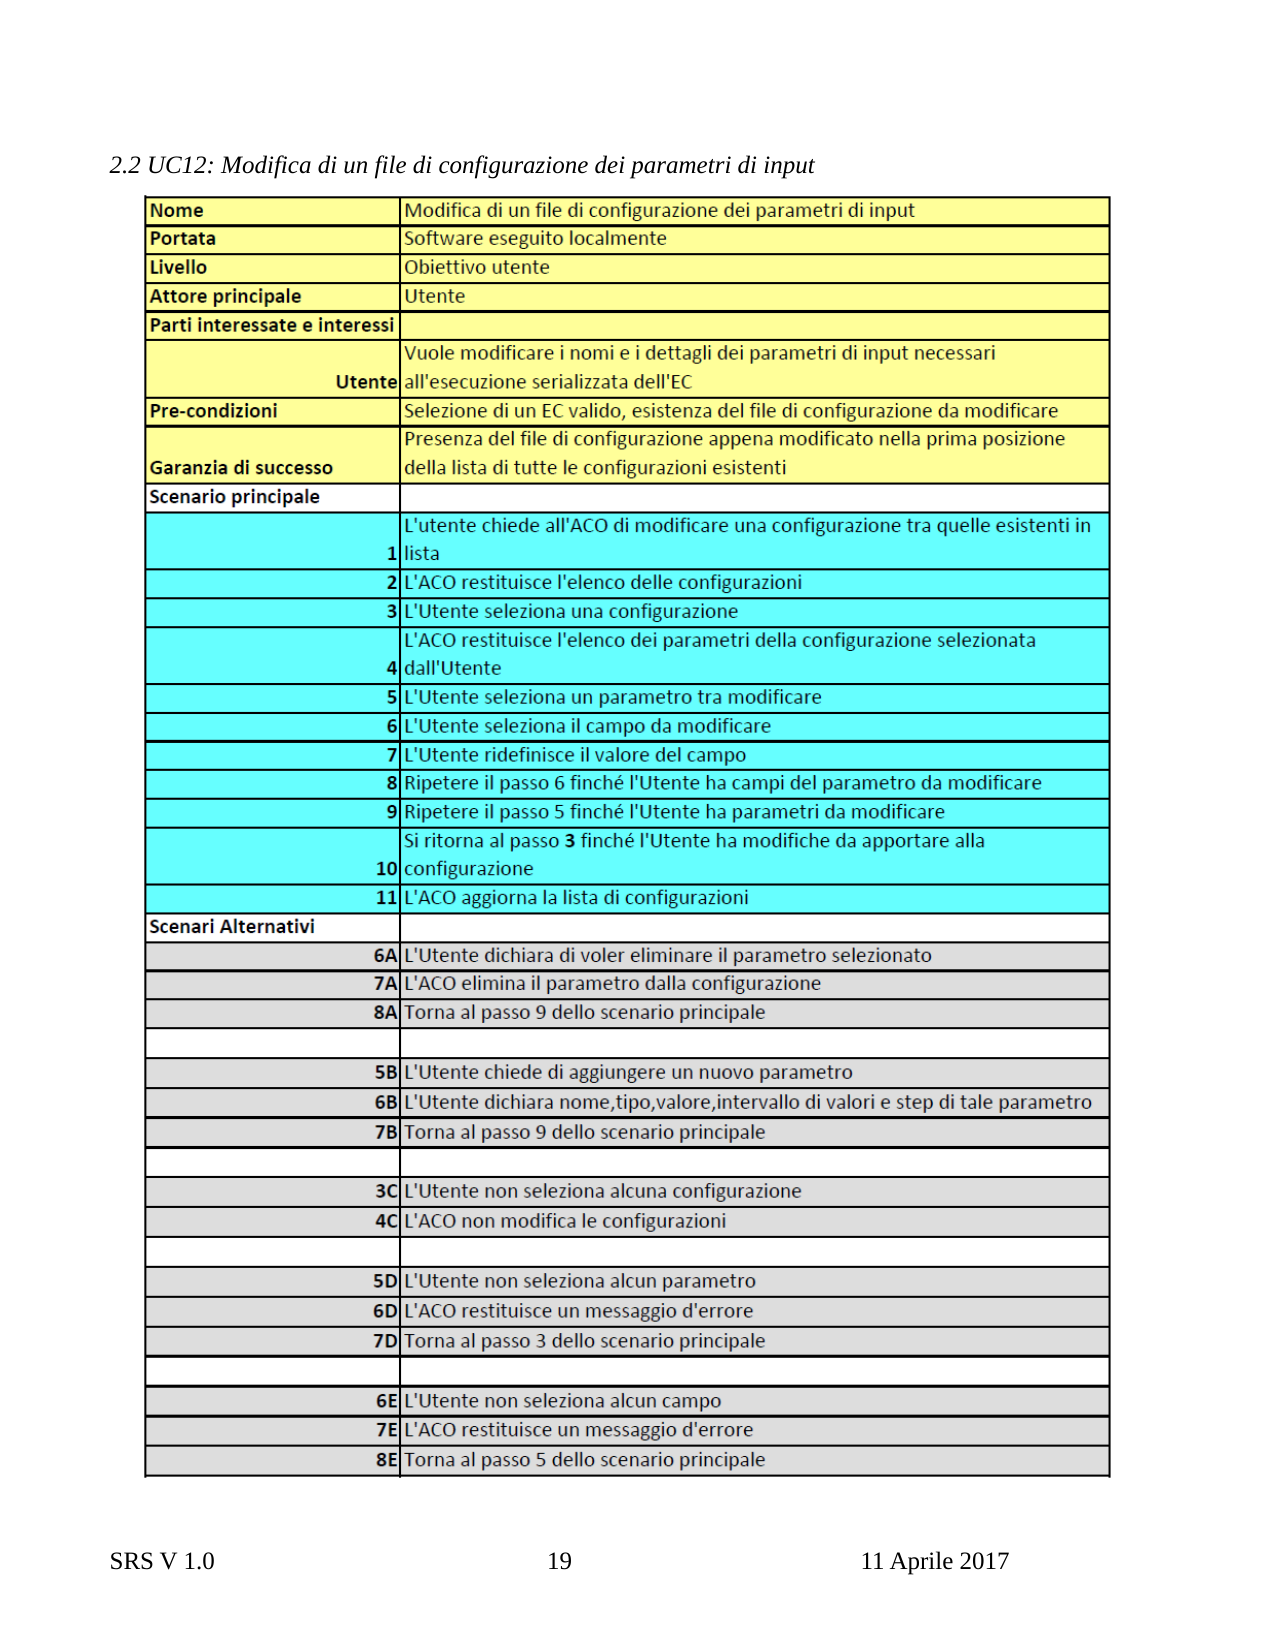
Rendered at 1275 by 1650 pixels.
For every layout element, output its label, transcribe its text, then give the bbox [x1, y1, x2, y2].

subtitle 2.2 UC12: Modifica di un file di configurazione dei parametri di input [109, 150, 1162, 179]
picture [132, 187, 1126, 1487]
